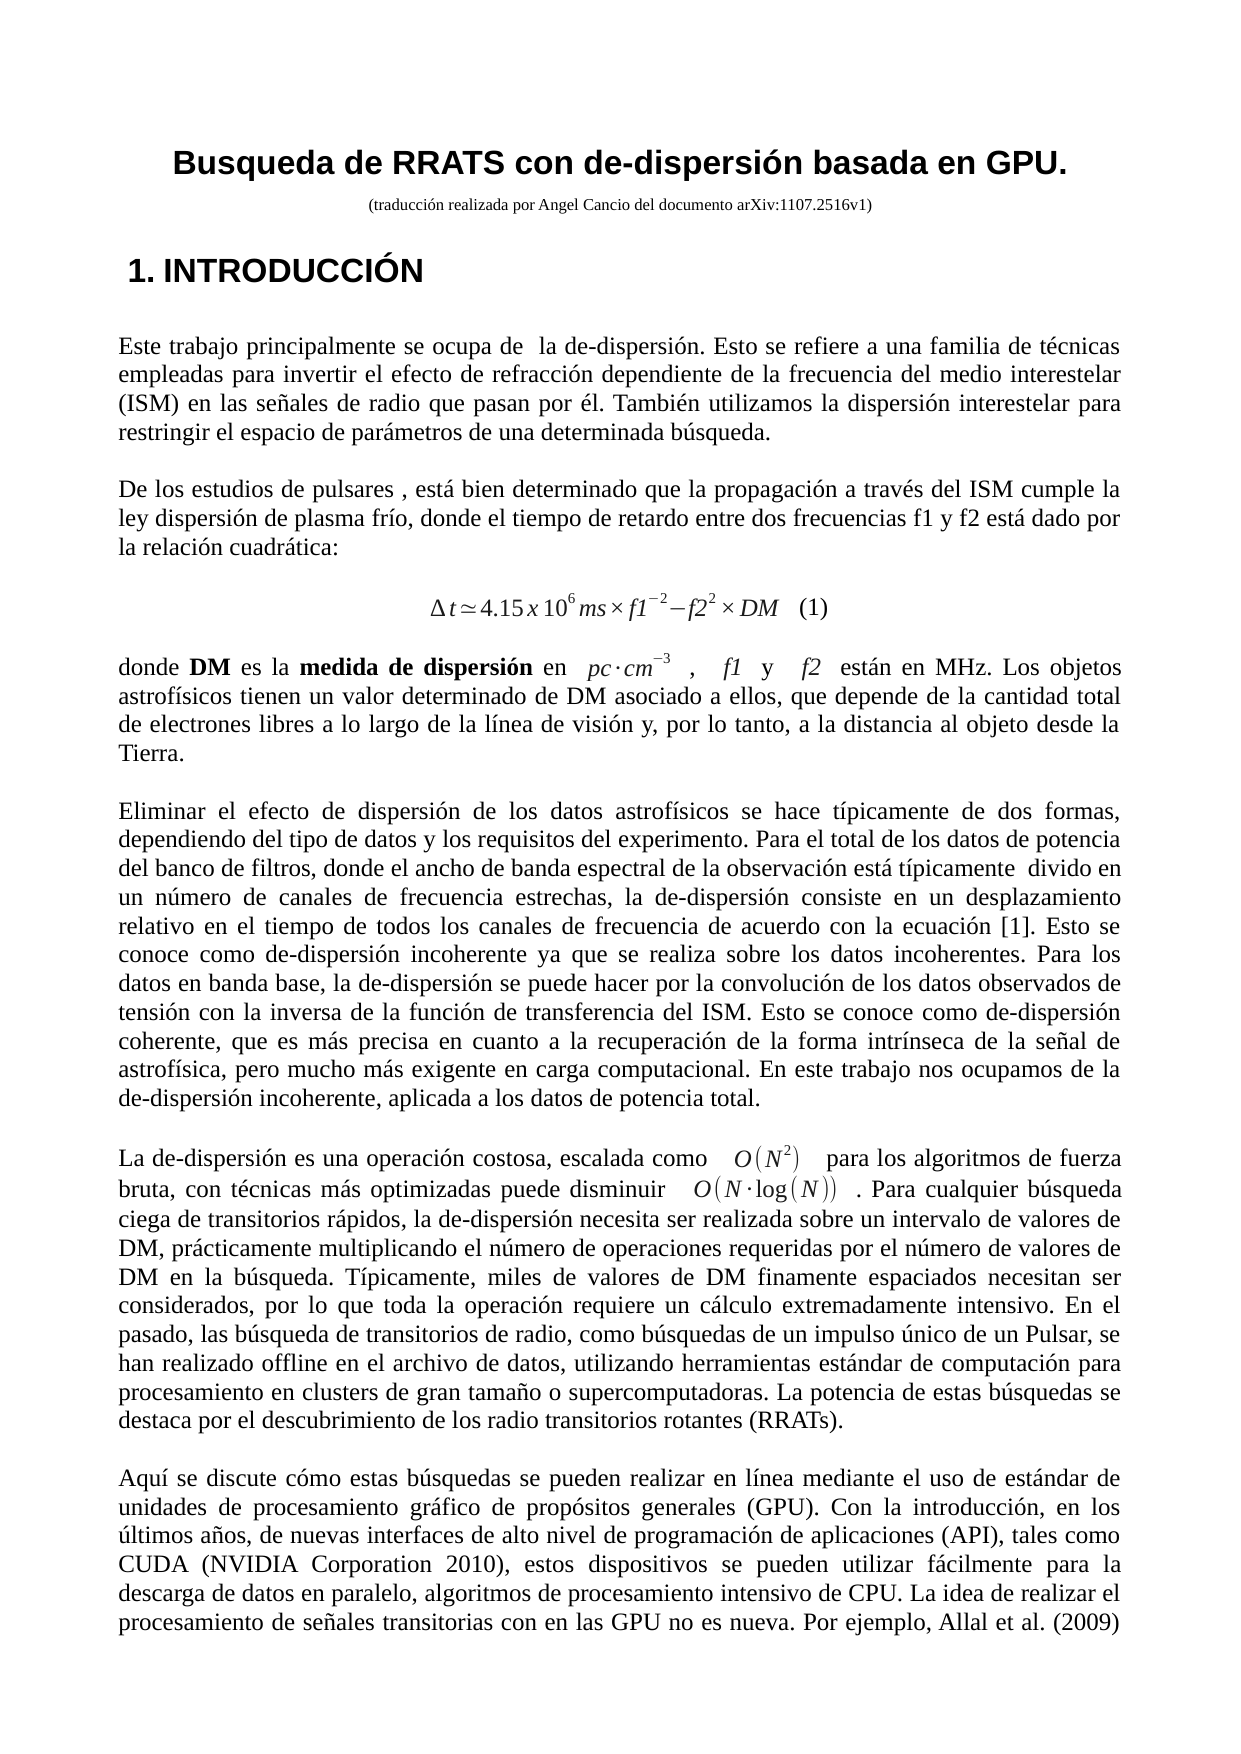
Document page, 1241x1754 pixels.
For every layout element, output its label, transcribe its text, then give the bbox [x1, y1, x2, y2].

text Este trabajo principalmente se ocupa de la de-dispersión. Esto se refiere a una familia de técnicas empleadas para invertir el efecto de refracción dependiente de la frecuencia del medio interestelar (ISM) en las señales de radio que pasan por él. También utilizamos la dispersión interestelar para restringir el espacio de parámetros de una determinada búsqueda. [118, 331, 1122, 446]
text Eliminar el efecto de dispersión de los datos astrofísicos se hace típicamente de dos formas, dependiendo del tipo de datos y los requisitos del experimento. Para el total de los datos de potencia del banco de filtros, donde el ancho de banda espectral de la observación está típicamente divido en un número de canales de frecuencia estrechas, la de-dispersión consiste en un desplazamiento relativo en el tiempo de todos los canales de frecuencia de acuerdo con la ecuación [1]. Esto se conoce como de-dispersión incoherente ya que se realiza sobre los datos incoherentes. Para los datos en banda base, la de-dispersión se puede hacer por la convolución de los datos observados de tensión con la inversa de la función de transferencia del ISM. Esto se conoce como de-dispersión coherente, que es más precisa en cuanto a la recuperación de la forma intrínseca de la señal de astrofísica, pero mucho más exigente en carga computacional. En este trabajo nos ocupamos de la de-dispersión incoherente, aplicada a los datos de potencia total. [118, 796, 1122, 1112]
subtitle Busqueda de RRATS con de-dispersión basada en GPU. [118, 143, 1122, 182]
text De los estudios de pulsares , está bien determinado que la propagación a través del ISM cumple la ley dispersión de plasma frío, donde el tiempo de retardo entre dos frecuencias f1 y f2 está dado por la relación cuadrática: [118, 474, 1122, 561]
text La de-dispersión es una operación costosa, escalada como para los algoritmos de fuerza bruta, con técnicas más optimizadas puede disminuir . Para cualquier búsqueda ciega de transitorios rápidos, la de-dispersión necesita ser realizada sobre un intervalo de valores de DM, prácticamente multiplicando el número de operaciones requeridas por el número de valores de DM en la búsqueda. Típicamente, miles de valores de DM finamente espaciados necesitan ser considerados, por lo que toda la operación requiere un cálculo extremadamente intensivo. En el pasado, las búsqueda de transitorios de radio, como búsquedas de un impulso único de un Pulsar, se han realizado offline en el archivo de datos, utilizando herramientas estándar de computación para procesamiento en clusters de gran tamaño o supercomputadoras. La potencia de estas búsquedas se destaca por el descubrimiento de los radio transitorios rotantes (RRATs). [118, 1141, 1122, 1434]
subtitle INTRODUCCIÓN [118, 251, 1122, 289]
text donde DM es la medida de dispersión en, y están en MHz. Los objetos astrofísicos tienen un valor determinado de DM asociado a ellos, que depende de la cantidad total de electrones libres a lo largo de la línea de visión y, por lo tanto, a la distancia al objeto desde la Tierra. [118, 649, 1122, 767]
text (traducción realizada por Angel Cancio del documento arXiv:1107.2516v1) [118, 194, 1122, 213]
text (1) [118, 589, 1122, 621]
text Aquí se discute cómo estas búsquedas se pueden realizar en línea mediante el uso de estándar de unidades de procesamiento gráfico de propósitos generales (GPU). Con la introducción, en los últimos años, de nuevas interfaces de alto nivel de programación de aplicaciones (API), tales como CUDA (NVIDIA Corporation 2010), estos dispositivos se pueden utilizar fácilmente para la descarga de datos en paralelo, algoritmos de procesamiento intensivo de CPU. La idea de realizar el procesamiento de señales transitorias con en las GPU no es nueva. Por ejemplo, Allal et al. (2009) [118, 1463, 1122, 1636]
